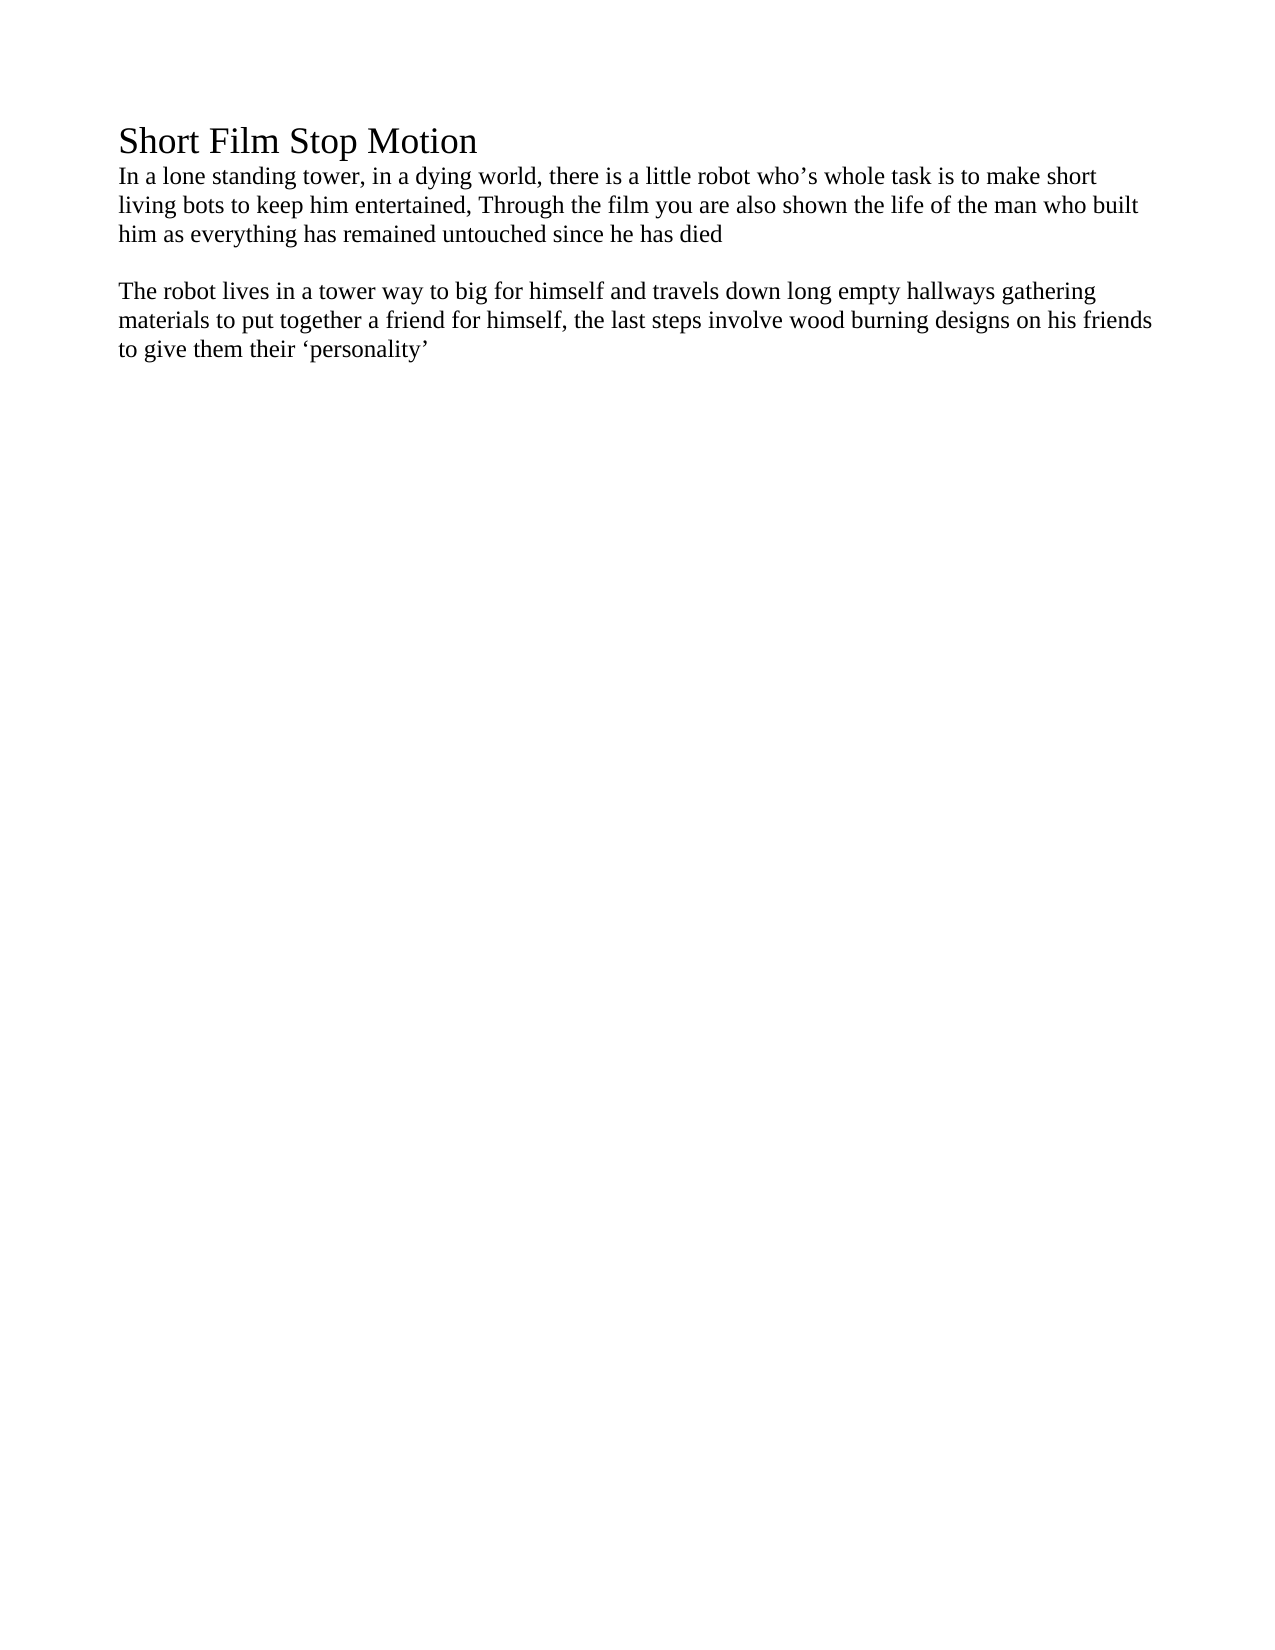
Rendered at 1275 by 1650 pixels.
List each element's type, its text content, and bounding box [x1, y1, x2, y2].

text The robot lives in a tower way to big for himself and travels down long empty hallways gathering materials to put together a friend for himself, the last steps involve wood burning designs on his friends to give them their ‘personality’ [118, 276, 1157, 362]
text In a lone standing tower, in a dying world, there is a little robot who’s whole task is to make short living bots to keep him entertained, Through the film you are also shown the life of the man who built him as everything has remained untouched since he has died [118, 161, 1157, 247]
text Short Film Stop Motion [118, 118, 1157, 161]
